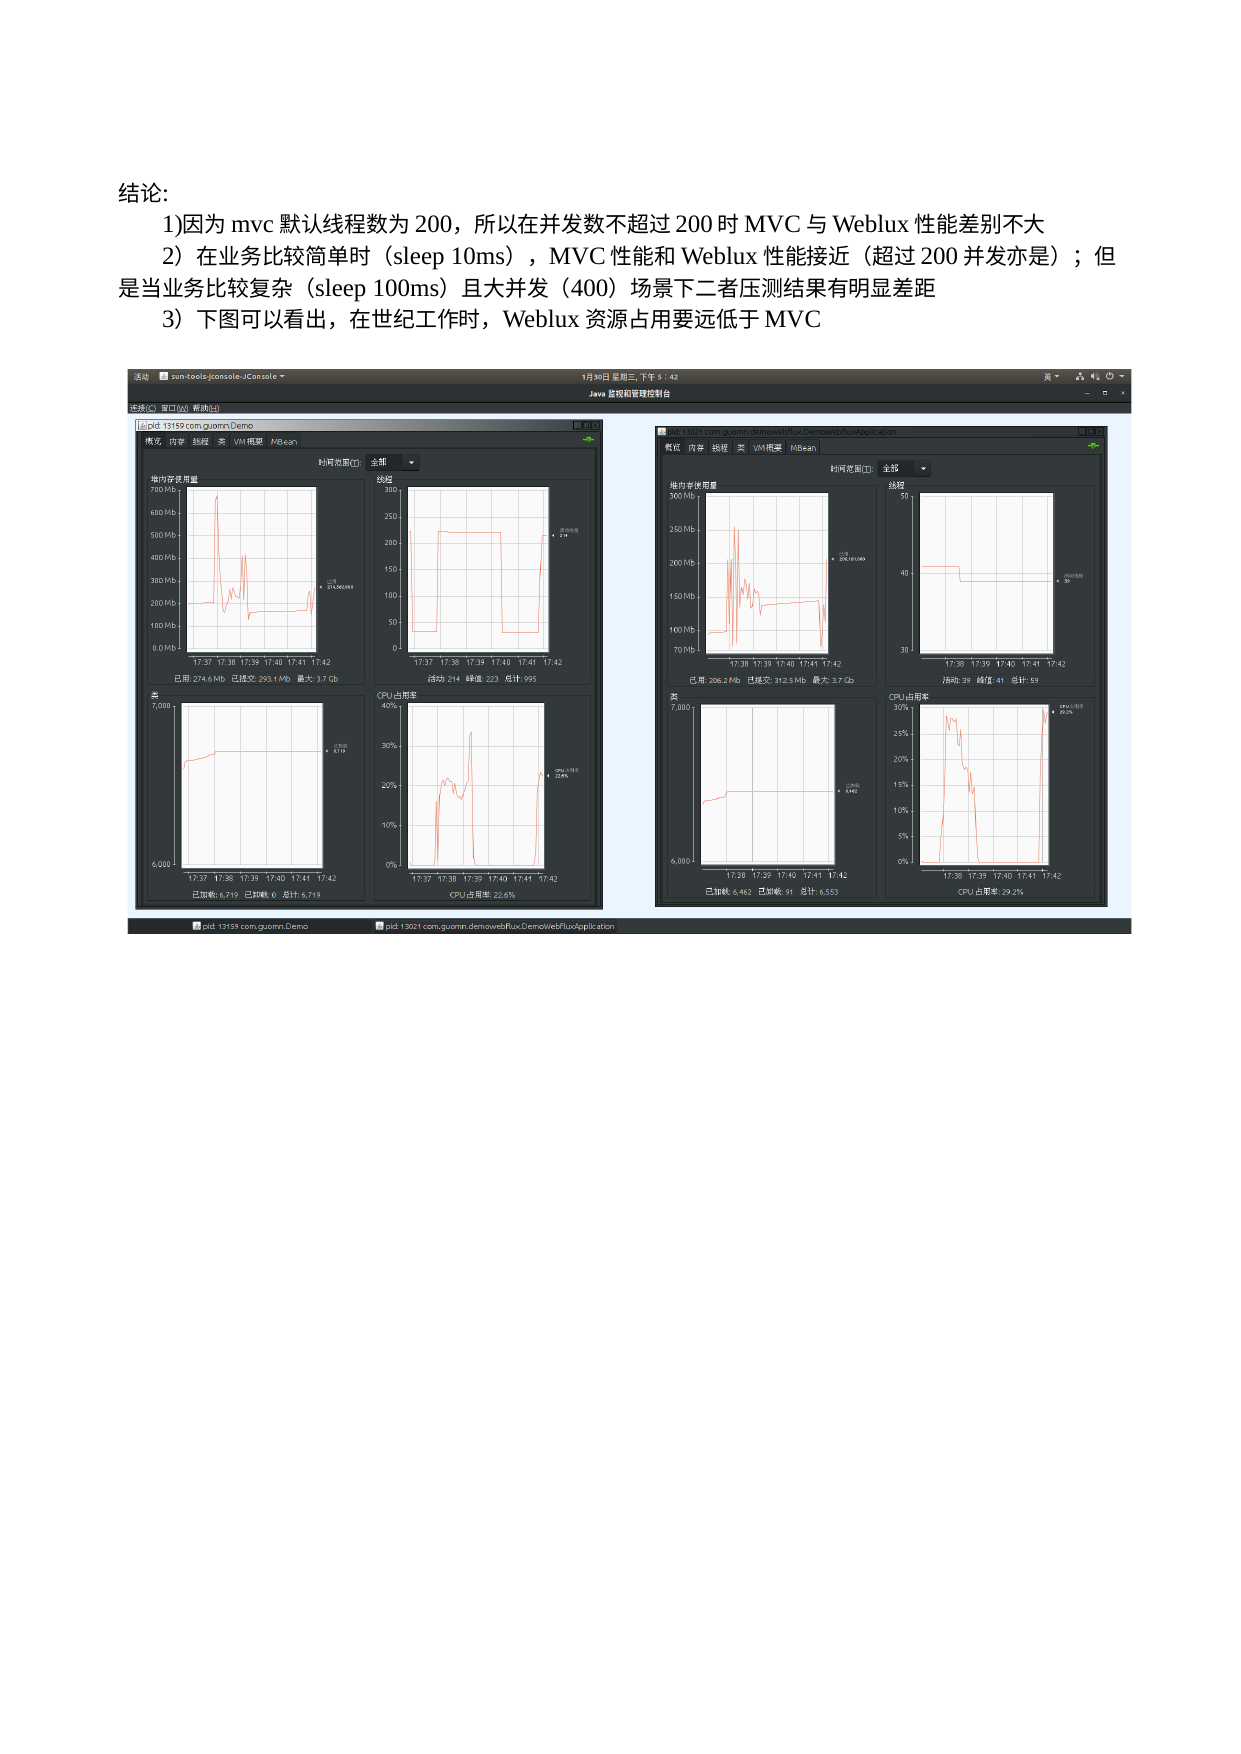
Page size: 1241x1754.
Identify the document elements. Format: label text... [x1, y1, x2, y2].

text 3）下图可以看出，在世纪工作时，Weblux资源占用要远低于MVC [118, 302, 1122, 334]
picture [127, 369, 1132, 934]
text 结论: [118, 176, 1122, 207]
text 1)因为mvc默认线程数为200，所以在并发数不超过200时MVC与Weblux性能差别不大 [118, 207, 1122, 239]
text 2）在业务比较简单时（sleep 10ms），MVC性能和Weblux性能接近（超过200并发亦是）；但是当业务比较复杂（sleep 100ms）且大并发（400）场景下二者压测结果有明显差距 [118, 239, 1122, 302]
